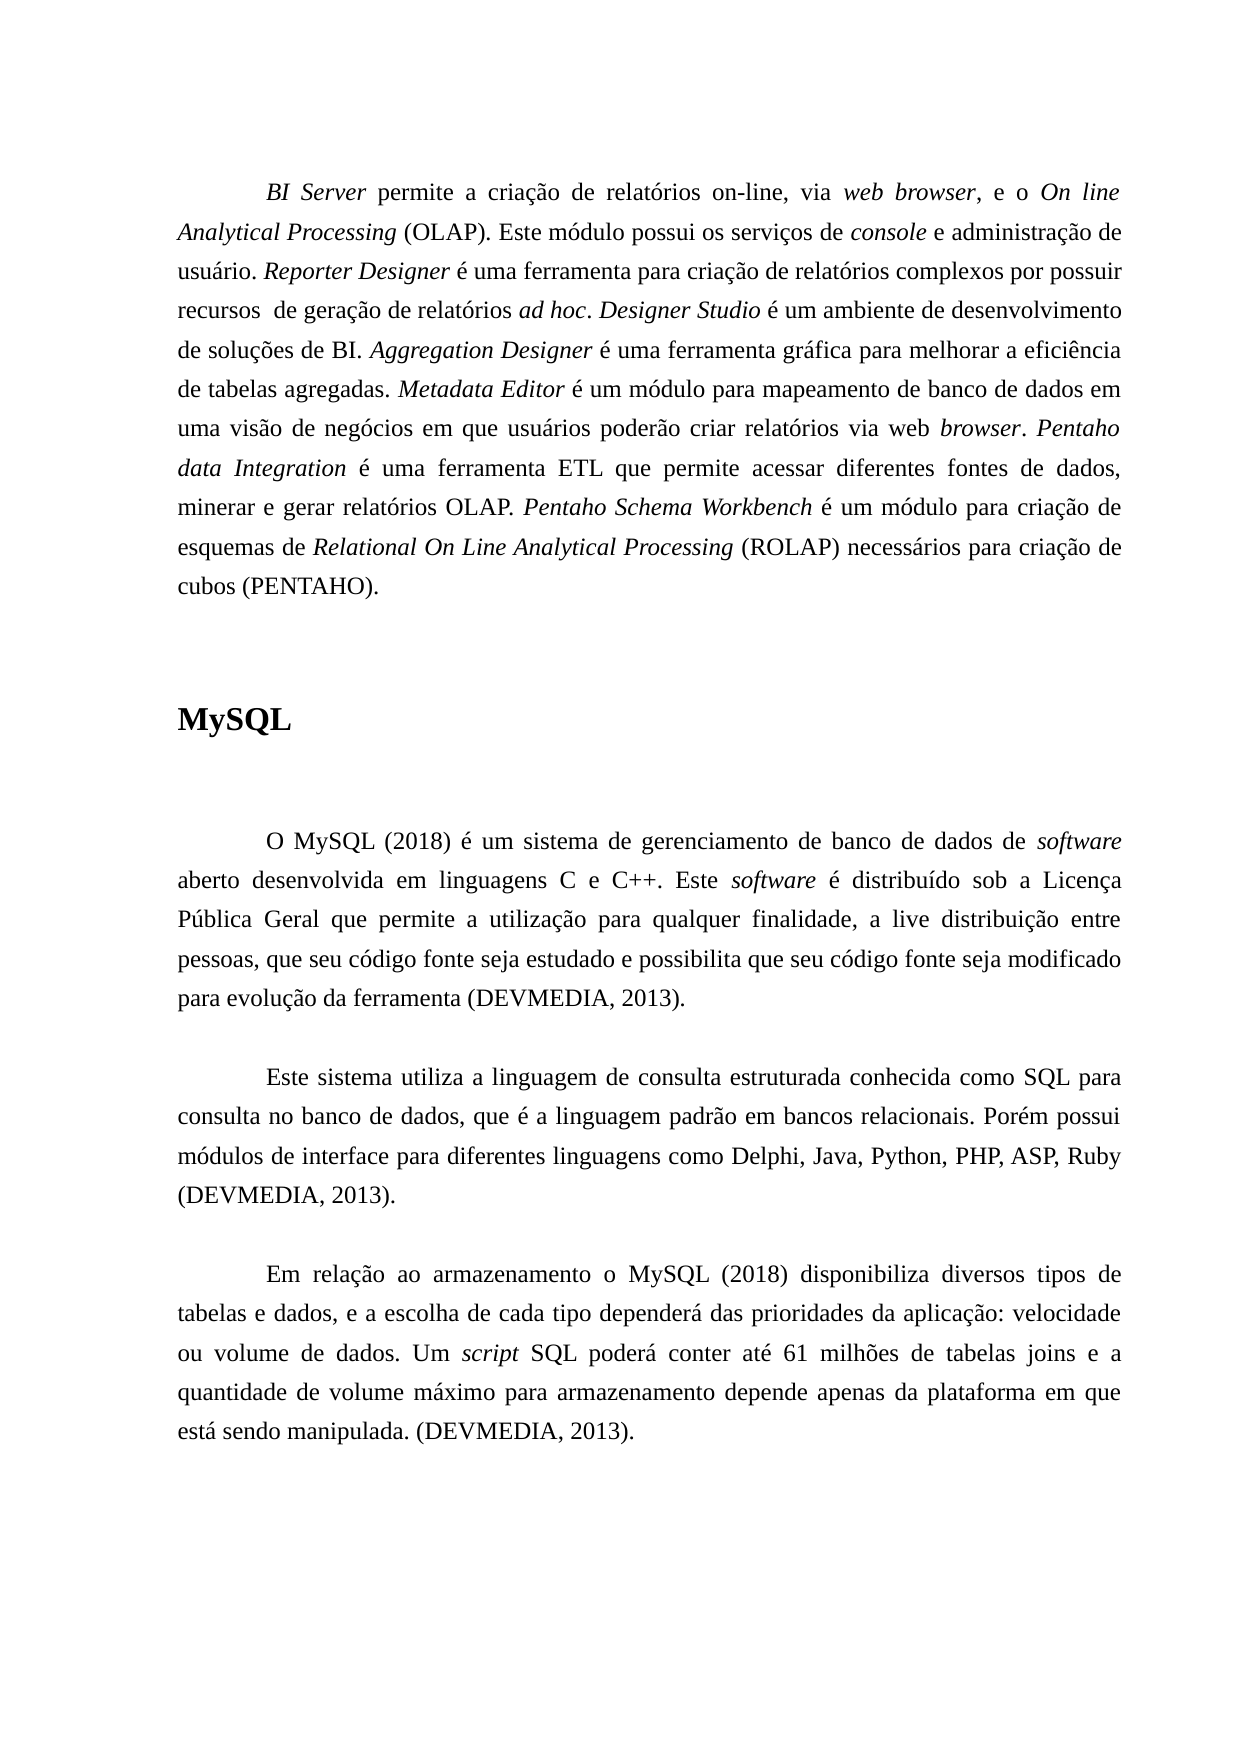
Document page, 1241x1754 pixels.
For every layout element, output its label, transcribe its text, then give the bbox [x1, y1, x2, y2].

text Em relação ao armazenamento o MySQL (2018) disponibiliza diversos tipos de tabelas e dados, e a escolha de cada tipo dependerá das prioridades da aplicação: velocidade ou volume de dados. Um script SQL poderá conter até 61 milhões de tabelas joins e a quantidade de volume máximo para armazenamento depende apenas da plataforma em que está sendo manipulada. (DEVMEDIA, 2013). [177, 1259, 1122, 1445]
subtitle MySQL [177, 699, 1122, 737]
text Este sistema utiliza a linguagem de consulta estruturada conhecida como SQL para consulta no banco de dados, que é a linguagem padrão em bancos relacionais. Porém possui módulos de interface para diferentes linguagens como Delphi, Java, Python, PHP, ASP, Ruby (DEVMEDIA, 2013). [177, 1062, 1122, 1209]
text O MySQL (2018) é um sistema de gerenciamento de banco de dados de software aberto desenvolvida em linguagens C e C++. Este software é distribuído sob a Licença Pública Geral que permite a utilização para qualquer finalidade, a live distribuição entre pessoas, que seu código fonte seja estudado e possibilita que seu código fonte seja modificado para evolução da ferramenta (DEVMEDIA, 2013). [177, 826, 1122, 1012]
text BI Server permite a criação de relatórios on-line, via web browser, e o On line Analytical Processing (OLAP). Este módulo possui os serviços de console e administração de usuário. Reporter Designer é uma ferramenta para criação de relatórios complexos por possuir recursos de geração de relatórios ad hoc. Designer Studio é um ambiente de desenvolvimento de soluções de BI. Aggregation Designer é uma ferramenta gráfica para melhorar a eficiência de tabelas agregadas. Metadata Editor é um módulo para mapeamento de banco de dados em uma visão de negócios em que usuários poderão criar relatórios via web browser. Pentaho data Integration é uma ferramenta ETL que permite acessar diferentes fontes de dados, minerar e gerar relatórios OLAP. Pentaho Schema Workbench é um módulo para criação de esquemas de Relational On Line Analytical Processing (ROLAP) necessários para criação de cubos (PENTAHO). [177, 177, 1122, 600]
